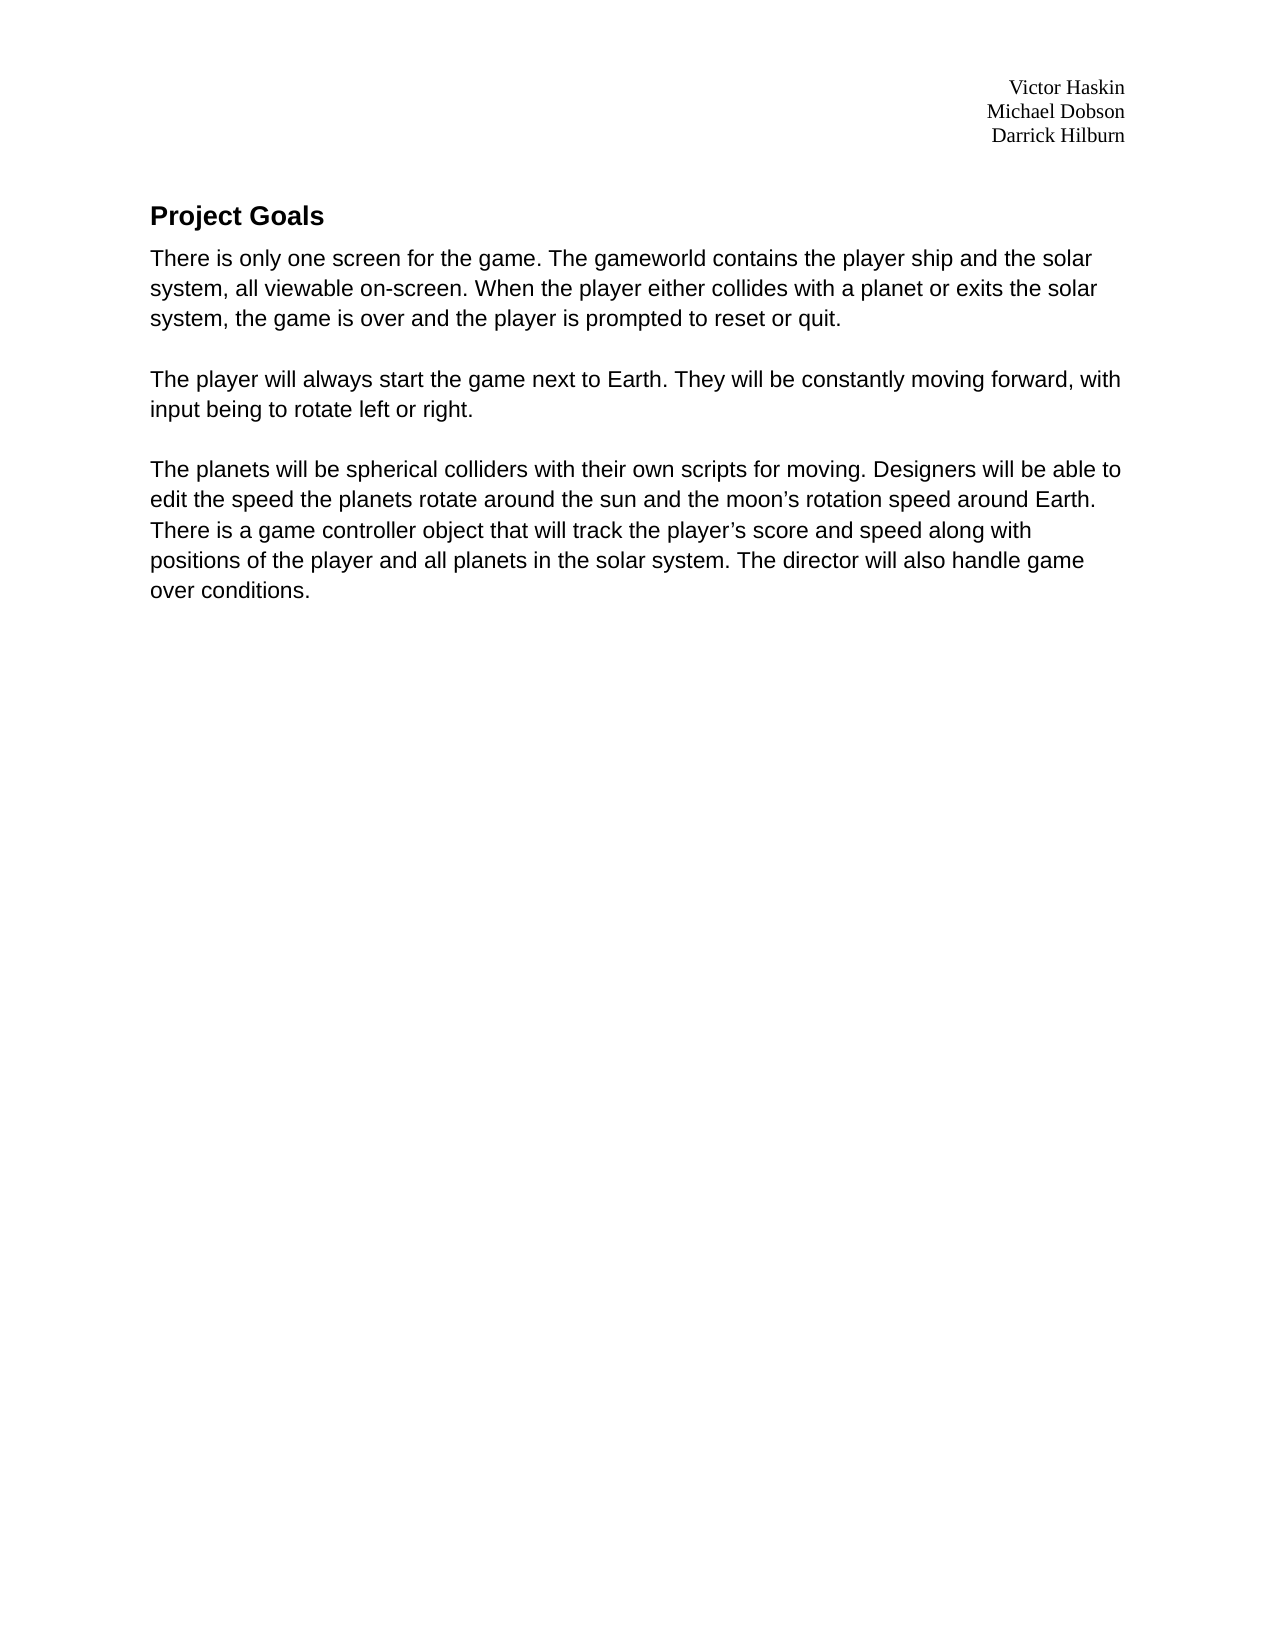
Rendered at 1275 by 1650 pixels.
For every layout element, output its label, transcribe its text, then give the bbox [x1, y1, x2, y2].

text There is only one screen for the game. The gameworld contains the player ship and the solar system, all viewable on-screen. When the player either collides with a planet or exits the solar system, the game is over and the player is prompted to reset or quit. [150, 245, 1125, 331]
text There is a game controller object that will track the player’s score and speed along with positions of the player and all planets in the solar system. The director will also handle game over conditions. [150, 517, 1125, 603]
subtitle Project Goals [150, 200, 1125, 232]
text The player will always start the game next to Earth. They will be constantly moving forward, with input being to rotate left or right. [150, 366, 1125, 422]
text The planets will be spherical colliders with their own scripts for moving. Designers will be able to edit the speed the planets rotate around the sun and the moon’s rotation speed around Earth. [150, 456, 1125, 513]
